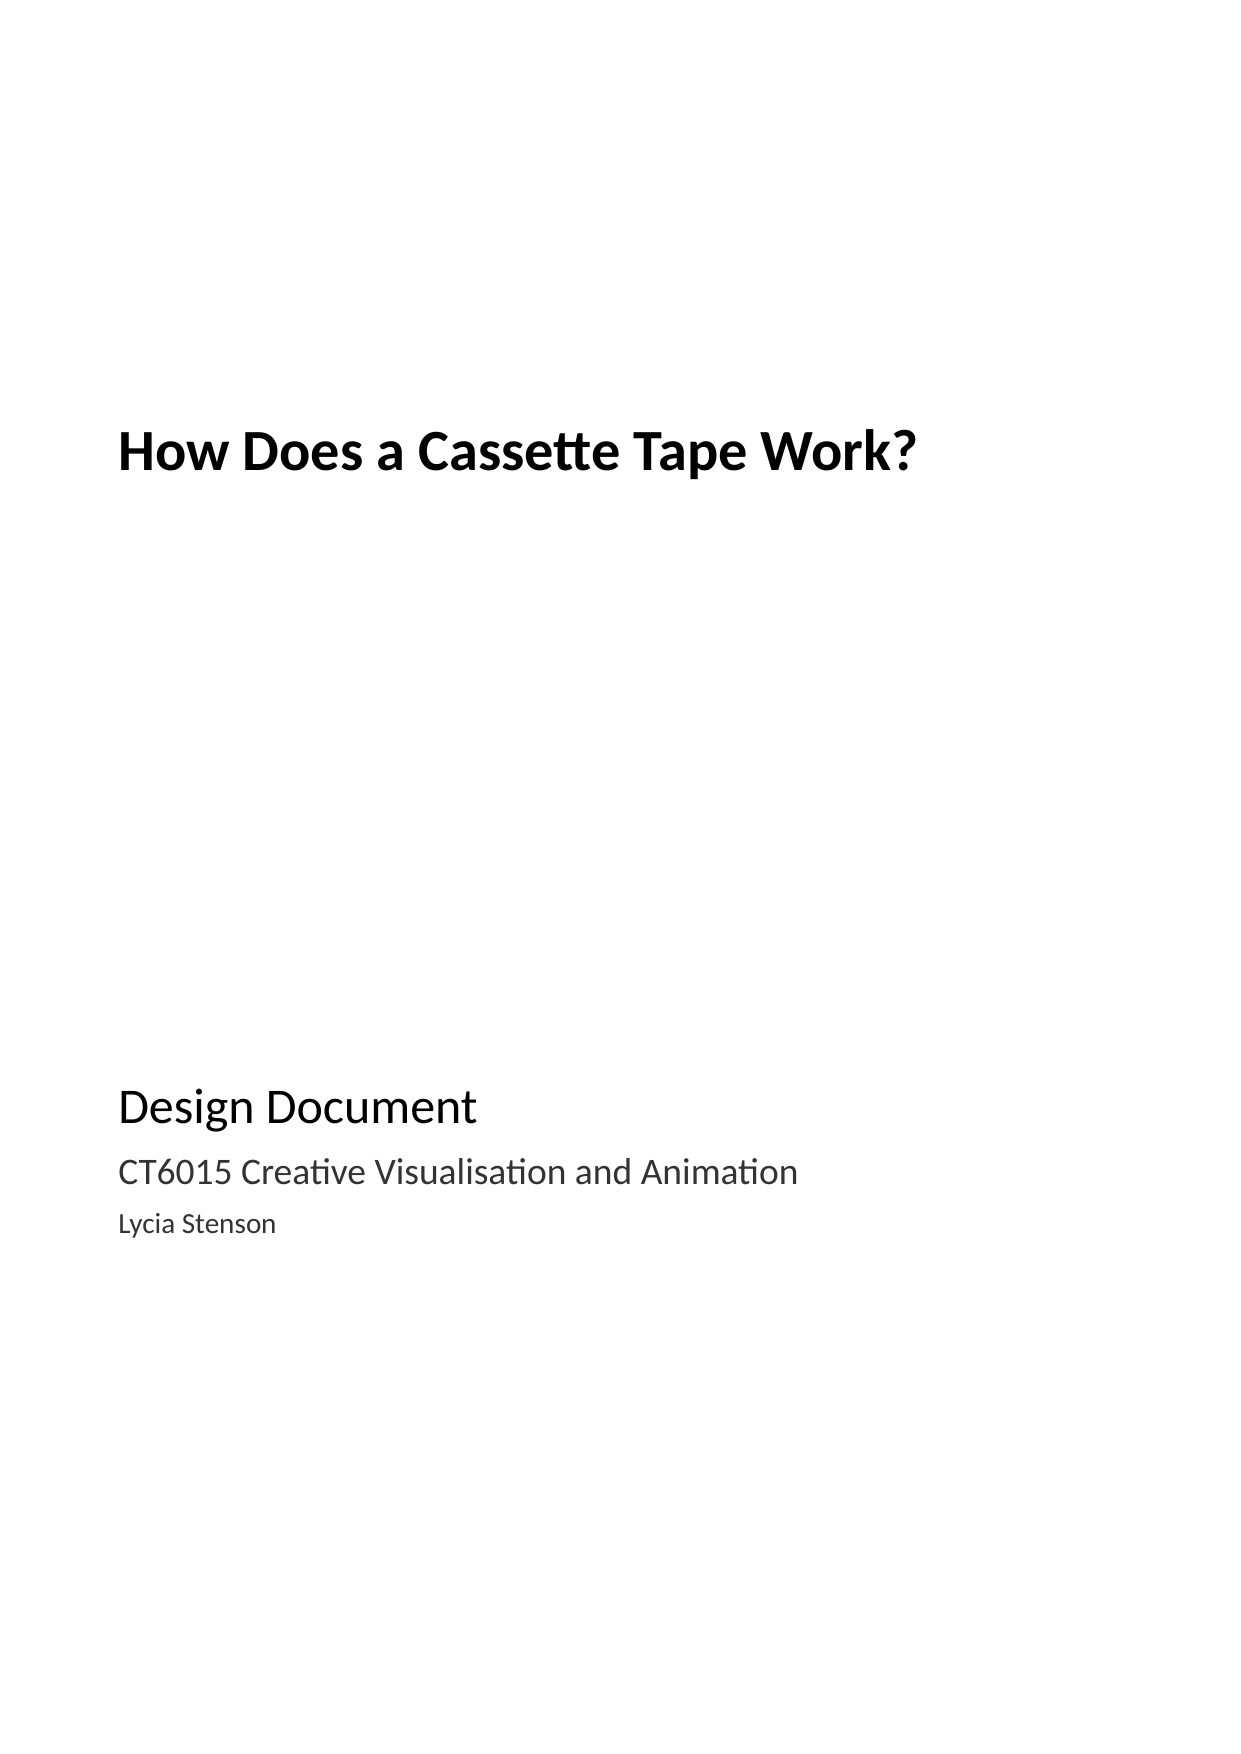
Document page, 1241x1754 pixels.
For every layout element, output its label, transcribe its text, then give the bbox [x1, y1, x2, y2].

text Lycia Stenson [118, 1206, 1122, 1241]
text Design Document [118, 1075, 1122, 1136]
text CT6015 Creative Visualisation and Animation [118, 1148, 1122, 1194]
text How Does a Cassette Tape Work? [118, 413, 1122, 485]
